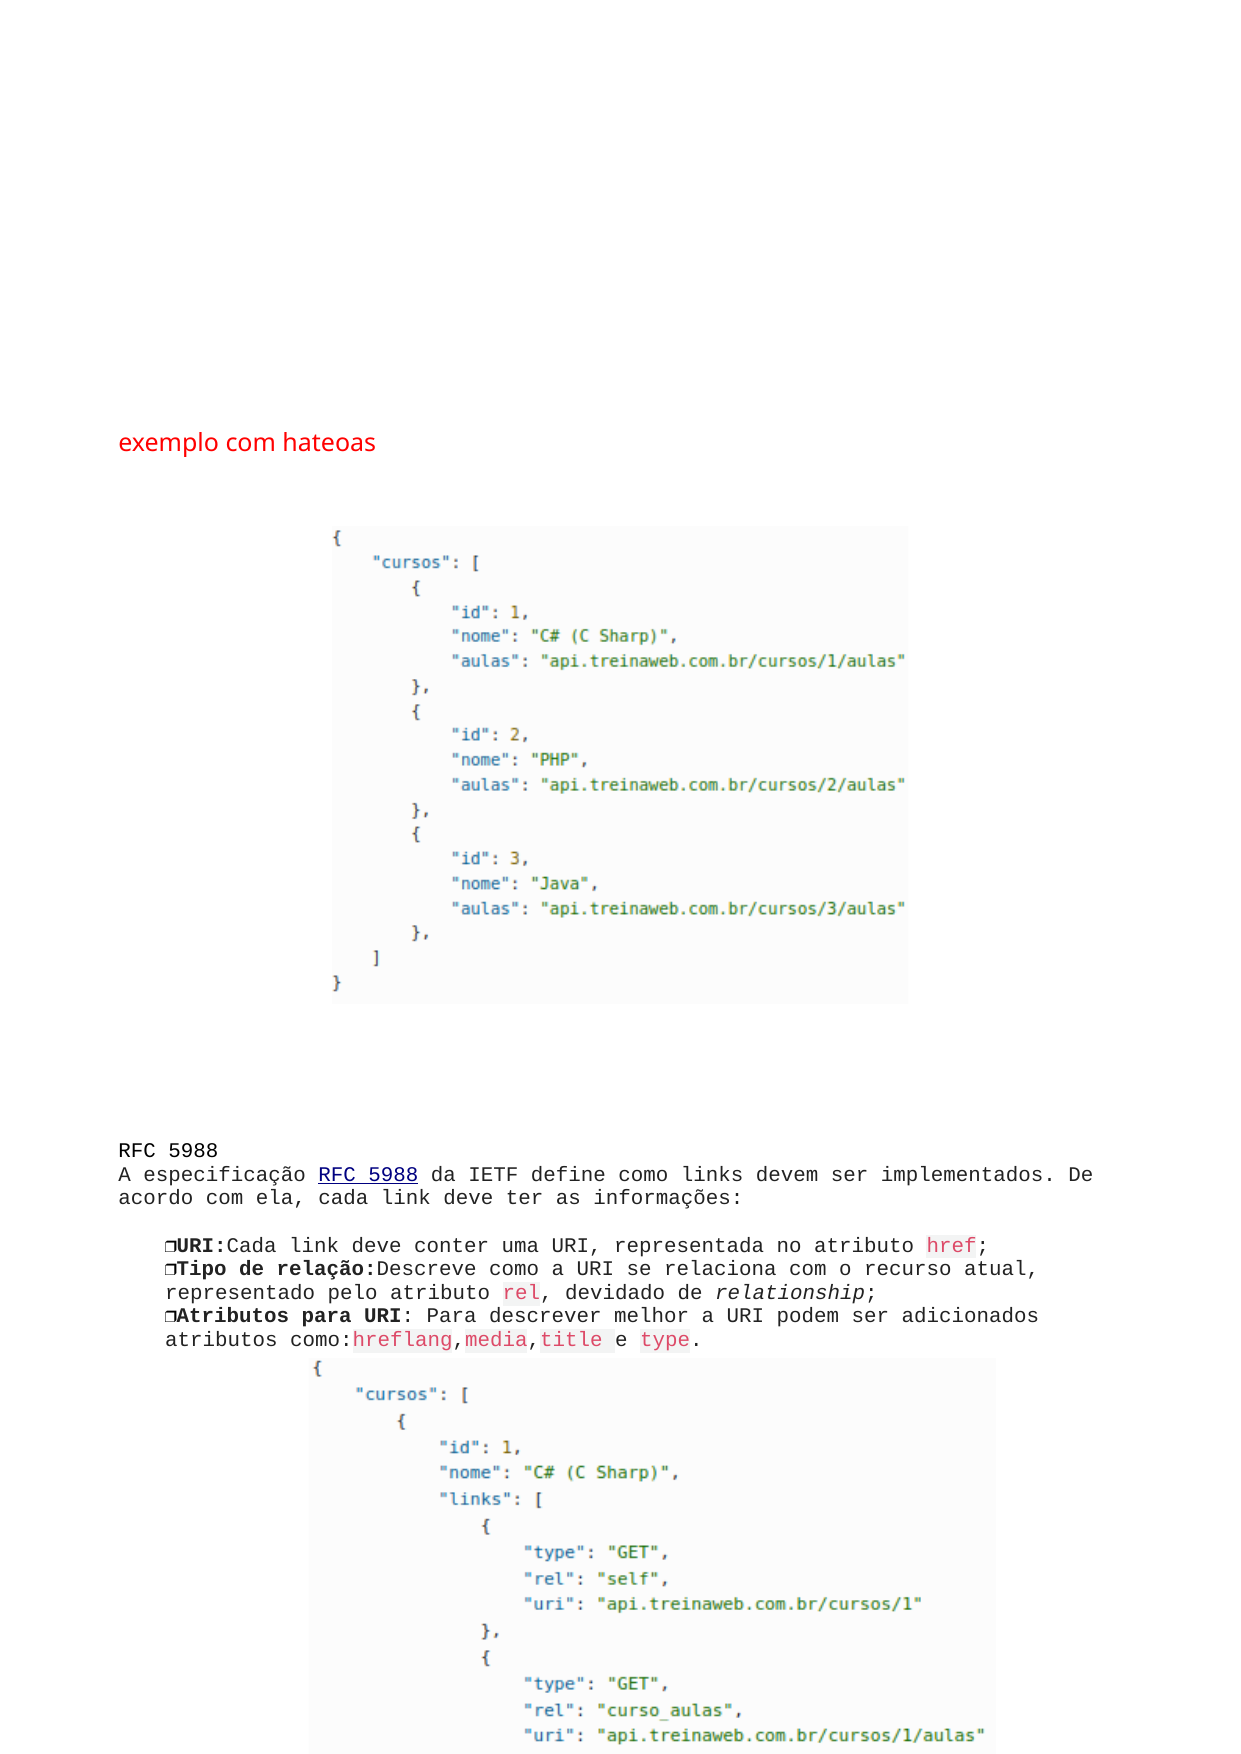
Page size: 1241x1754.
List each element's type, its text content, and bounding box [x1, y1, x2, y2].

list Atributos para URI: Para descrever melhor a URI podem ser adicionados atributos como:hreflang,media,title e type. [118, 1306, 1122, 1353]
list Tipo de relação:Descreve como a URI se relaciona com o recurso atual, representado pelo atributo rel, devidado de relationship; [118, 1258, 1122, 1306]
text A especificação RFC 5988 da IETF define como links devem ser implementados. De acordo com ela, cada link deve ter as informações: [118, 1164, 1122, 1211]
text RFC 5988 [118, 1140, 1122, 1164]
text exemplo com hateoas [118, 425, 1122, 459]
picture [331, 526, 909, 1004]
picture [308, 1358, 996, 1754]
list URI:Cada link deve conter uma URI, representada no atributo href; [118, 1234, 1122, 1258]
